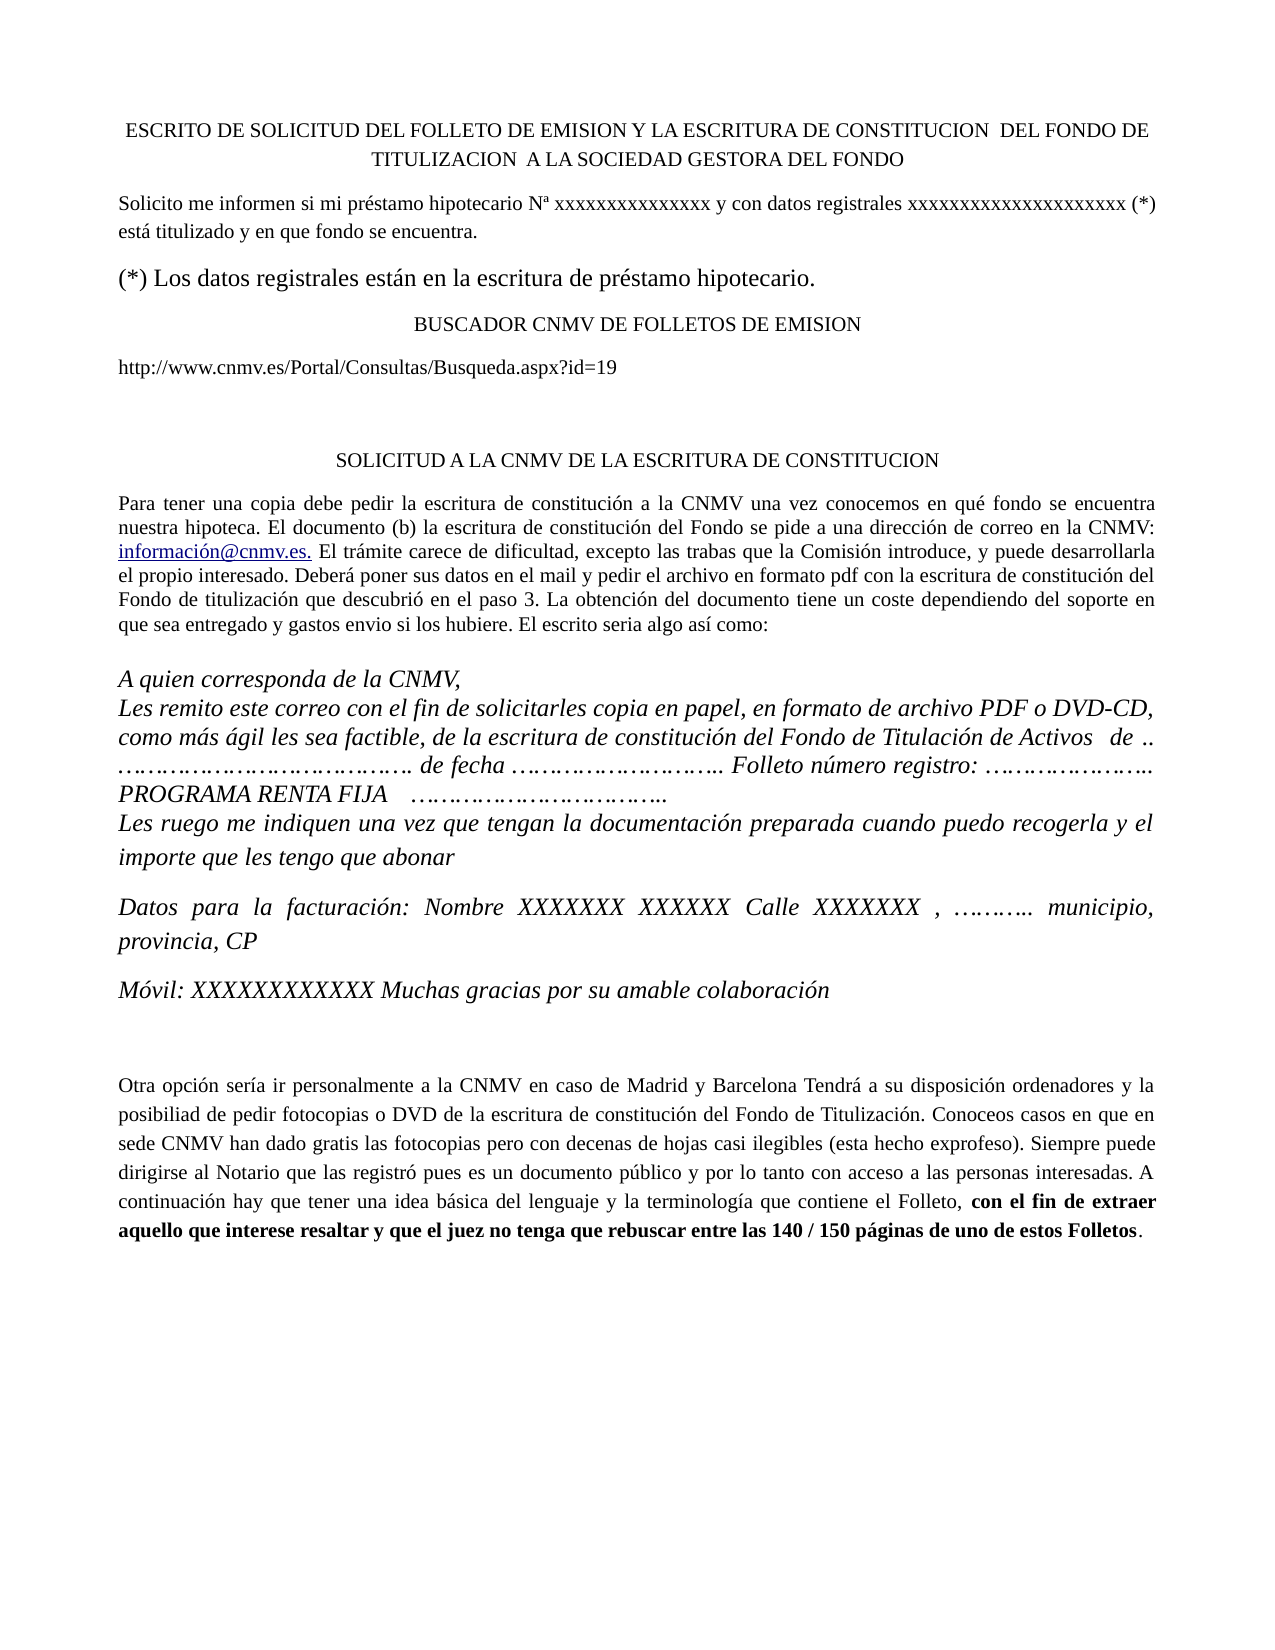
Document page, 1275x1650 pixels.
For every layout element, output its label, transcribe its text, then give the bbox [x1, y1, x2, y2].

text Móvil: XXXXXXXXXXXX Muchas gracias por su amable colaboración [118, 975, 1157, 1004]
text A quien corresponda de la CNMV, [118, 664, 1157, 693]
text Les remito este correo con el fin de solicitarles copia en papel, en formato de archivo PDF o DVD-CD, como más ágil les sea factible, de la escritura de constitución del Fondo de Titulación de Activos de ..…………………………………. de fecha ……………………….. Folleto número registro: ………………….. PROGRAMA RENTA FIJA …………………………….. [118, 693, 1157, 808]
text Para tener una copia debe pedir la escritura de constitución a la CNMV una vez conocemos en qué fondo se encuentra nuestra hipoteca. El documento (b) la escritura de constitución del Fondo se pide a una dirección de correo en la CNMV: información@cnmv.es. El trámite carece de dificultad, excepto las trabas que la Comisión introduce, y puede desarrollarla el propio interesado. Deberá poner sus datos en el mail y pedir el archivo en formato pdf con la escritura de constitución del Fondo de titulización que descubrió en el paso 3. La obtención del documento tiene un coste dependiendo del soporte en que sea entregado y gastos envio si los hubiere. El escrito seria algo así como: [118, 491, 1157, 636]
text Otra opción sería ir personalmente a la CNMV en caso de Madrid y Barcelona Tendrá a su disposición ordenadores y la posibiliad de pedir fotocopias o DVD de la escritura de constitución del Fondo de Titulización. Conoceos casos en que en sede CNMV han dado gratis las fotocopias pero con decenas de hojas casi ilegibles (esta hecho exprofeso). Siempre puede dirigirse al Notario que las registró pues es un documento público y por lo tanto con acceso a las personas interesadas. A continuación hay que tener una idea básica del lenguaje y la terminología que contiene el Folleto, con el fin de extraer aquello que interese resaltar y que el juez no tenga que rebuscar entre las 140 / 150 páginas de uno de estos Folletos. [118, 1073, 1157, 1242]
text ESCRITO DE SOLICITUD DEL FOLLETO DE EMISION Y LA ESCRITURA DE CONSTITUCION DEL FONDO DE TITULIZACION A LA SOCIEDAD GESTORA DEL FONDO [118, 118, 1157, 171]
text Datos para la facturación: Nombre XXXXXXX XXXXXX Calle XXXXXXX , ……….. municipio, provincia, CP [118, 892, 1157, 955]
text BUSCADOR CNMV DE FOLLETOS DE EMISION [118, 312, 1157, 336]
text SOLICITUD A LA CNMV DE LA ESCRITURA DE CONSTITUCION [118, 448, 1157, 472]
text (*) Los datos registrales están en la escritura de préstamo hipotecario. [118, 263, 1157, 291]
text Les ruego me indiquen una vez que tengan la documentación preparada cuando puedo recogerla y el importe que les tengo que abonar [118, 808, 1157, 871]
text Solicito me informen si mi préstamo hipotecario Nª xxxxxxxxxxxxxxx y con datos registrales xxxxxxxxxxxxxxxxxxxxx (*) está titulizado y en que fondo se encuentra. [118, 190, 1157, 243]
text http://www.cnmv.es/Portal/Consultas/Busqueda.aspx?id=19 [118, 355, 1157, 379]
